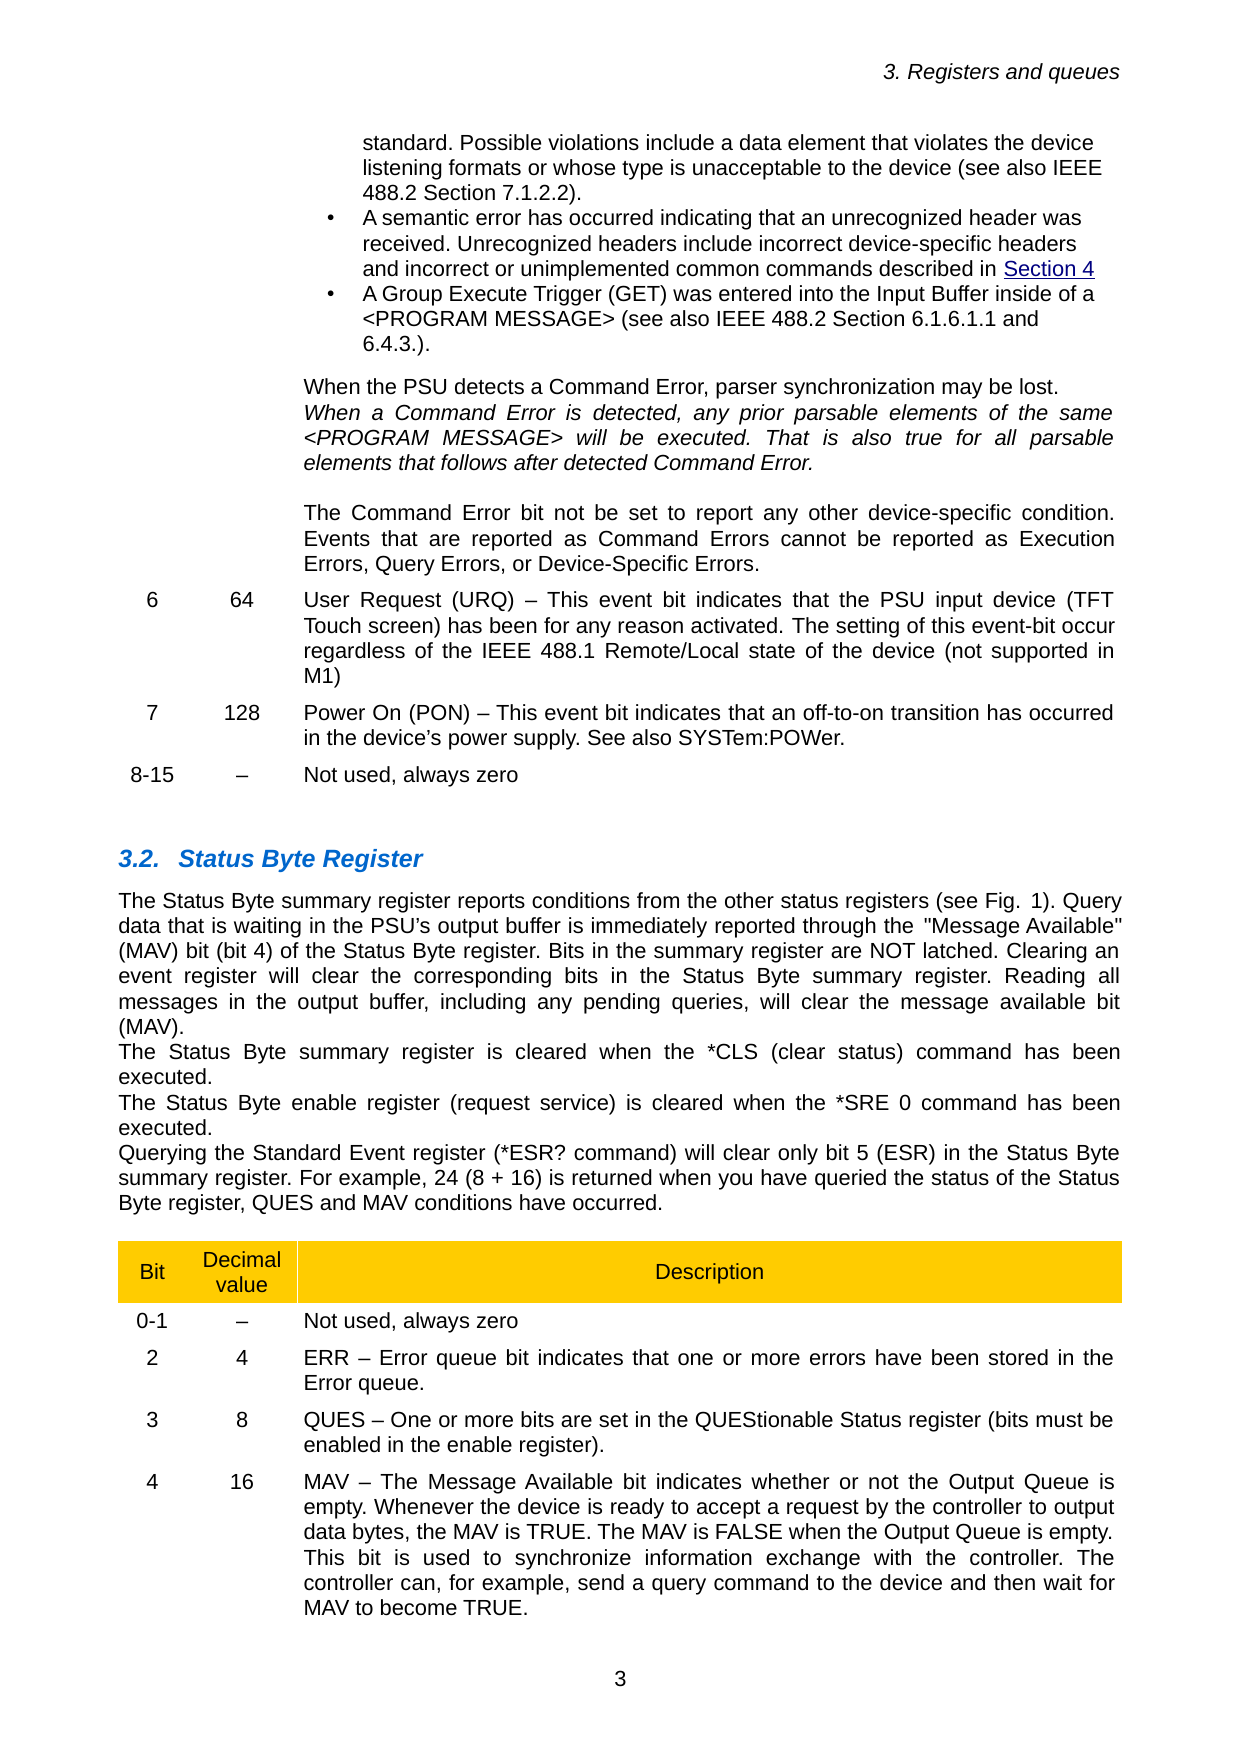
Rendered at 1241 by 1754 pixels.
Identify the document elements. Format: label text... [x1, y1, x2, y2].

table_cell – [186, 1303, 297, 1339]
text Querying the Standard Event register (*ESR? command) will clear only bit 5 (ESR) in the Status Byte summary register. For example, 24 (8 + 16) is returned when you have queried the status of the Status Byte register, QUES and MAV conditions have occurred. [118, 1140, 1122, 1216]
table_header Bit [118, 1241, 186, 1303]
table_cell MAV – The Message Available bit indicates whether or not the Output Queue is empty. Whenever the device is ready to accept a request by the controller to output data bytes, the MAV is TRUE. The MAV is FALSE when the Output Queue is empty. This bit is used to synchronize information exchange with the controller. The controller can, for example, send a query command to the device and then wait for MAV to become TRUE. [298, 1463, 1122, 1626]
table_cell 6 [118, 582, 186, 694]
table_cell 16 [186, 1463, 297, 1626]
table_cell 8-15 [118, 756, 186, 792]
table_cell [118, 106, 186, 582]
subtitle Status Byte Register [118, 844, 1122, 873]
table_cell 7 [118, 694, 186, 756]
table_cell Not used, always zero [298, 1303, 1122, 1339]
table_cell 0-1 [118, 1303, 186, 1339]
text The Status Byte enable register (request service) is cleared when the *SRE 0 command has been executed. [118, 1089, 1122, 1140]
table_cell – [186, 756, 297, 792]
table_header Description [298, 1241, 1122, 1303]
table_cell Command ERROR (CME) – Command Errors are detected by the parser. This event bit indicates that one of the following events has occurred: An IEEE 488.2 syntax error has been detected by the parser. That is, a controller-to-device message was received that is in violation of this standard. Possible violations include a data element that violates the device listening formats or whose type is unacceptable to the device (see also IEEE 488.2 Section 7.1.2.2). A semantic error has occurred indicating that an unrecognized header was received. Unrecognized headers include incorrect device-specific headers and incorrect or unimplemented common commands described in Section 4 A Group Execute Trigger (GET) was entered into the Input Buffer inside of a <PROGRAM MESSAGE> (see also IEEE 488.2 Section 6.1.6.1.1 and 6.4.3.). When the PSU detects a Command Error, parser synchronization may be lost. When a Command Error is detected, any prior parsable elements of the same <PROGRAM MESSAGE> will be executed. That is also true for all parsable elements that follows after detected Command Error. The Command Error bit not be set to report any other device-specific condition. Events that are reported as Command Errors cannot be reported as Execution Errors, Query Errors, or Device-Specific Errors. [298, 106, 1122, 582]
table_cell 3 [118, 1401, 186, 1463]
table_cell 128 [186, 694, 297, 756]
table_cell 2 [118, 1339, 186, 1401]
table_cell User Request (URQ) – This event bit indicates that the PSU input device (TFT Touch screen) has been for any reason activated. The setting of this event-bit occur regardless of the IEEE 488.1 Remote/Local state of the device (not supported in M1) [298, 582, 1122, 694]
text The Status Byte summary register reports conditions from the other status registers (see Fig. 1). Query data that is waiting in the PSU’s output buffer is immediately reported through the "Message Available" (MAV) bit (bit 4) of the Status Byte register. Bits in the summary register are NOT latched. Clearing an event register will clear the corresponding bits in the Status Byte summary register. Reading all messages in the output buffer, including any pending queries, will clear the message available bit (MAV). [118, 888, 1122, 1039]
table_cell 4 [186, 1339, 297, 1401]
text The Status Byte summary register is cleared when the *CLS (clear status) command has been executed. [118, 1039, 1122, 1089]
table_cell 8 [186, 1401, 297, 1463]
table_cell Power On (PON) – This event bit indicates that an off-to-on transition has occurred in the device’s power supply. See also SYSTem:POWer. [298, 694, 1122, 756]
table_cell QUES – One or more bits are set in the QUEStionable Status register (bits must be enabled in the enable register). [298, 1401, 1122, 1463]
table_cell Not used, always zero [298, 756, 1122, 792]
table_cell 64 [186, 582, 297, 694]
table_header Decimal value [186, 1241, 297, 1303]
table_cell [186, 106, 297, 582]
table_cell ERR – Error queue bit indicates that one or more errors have been stored in the Error queue. [298, 1339, 1122, 1401]
table_cell 4 [118, 1463, 186, 1626]
